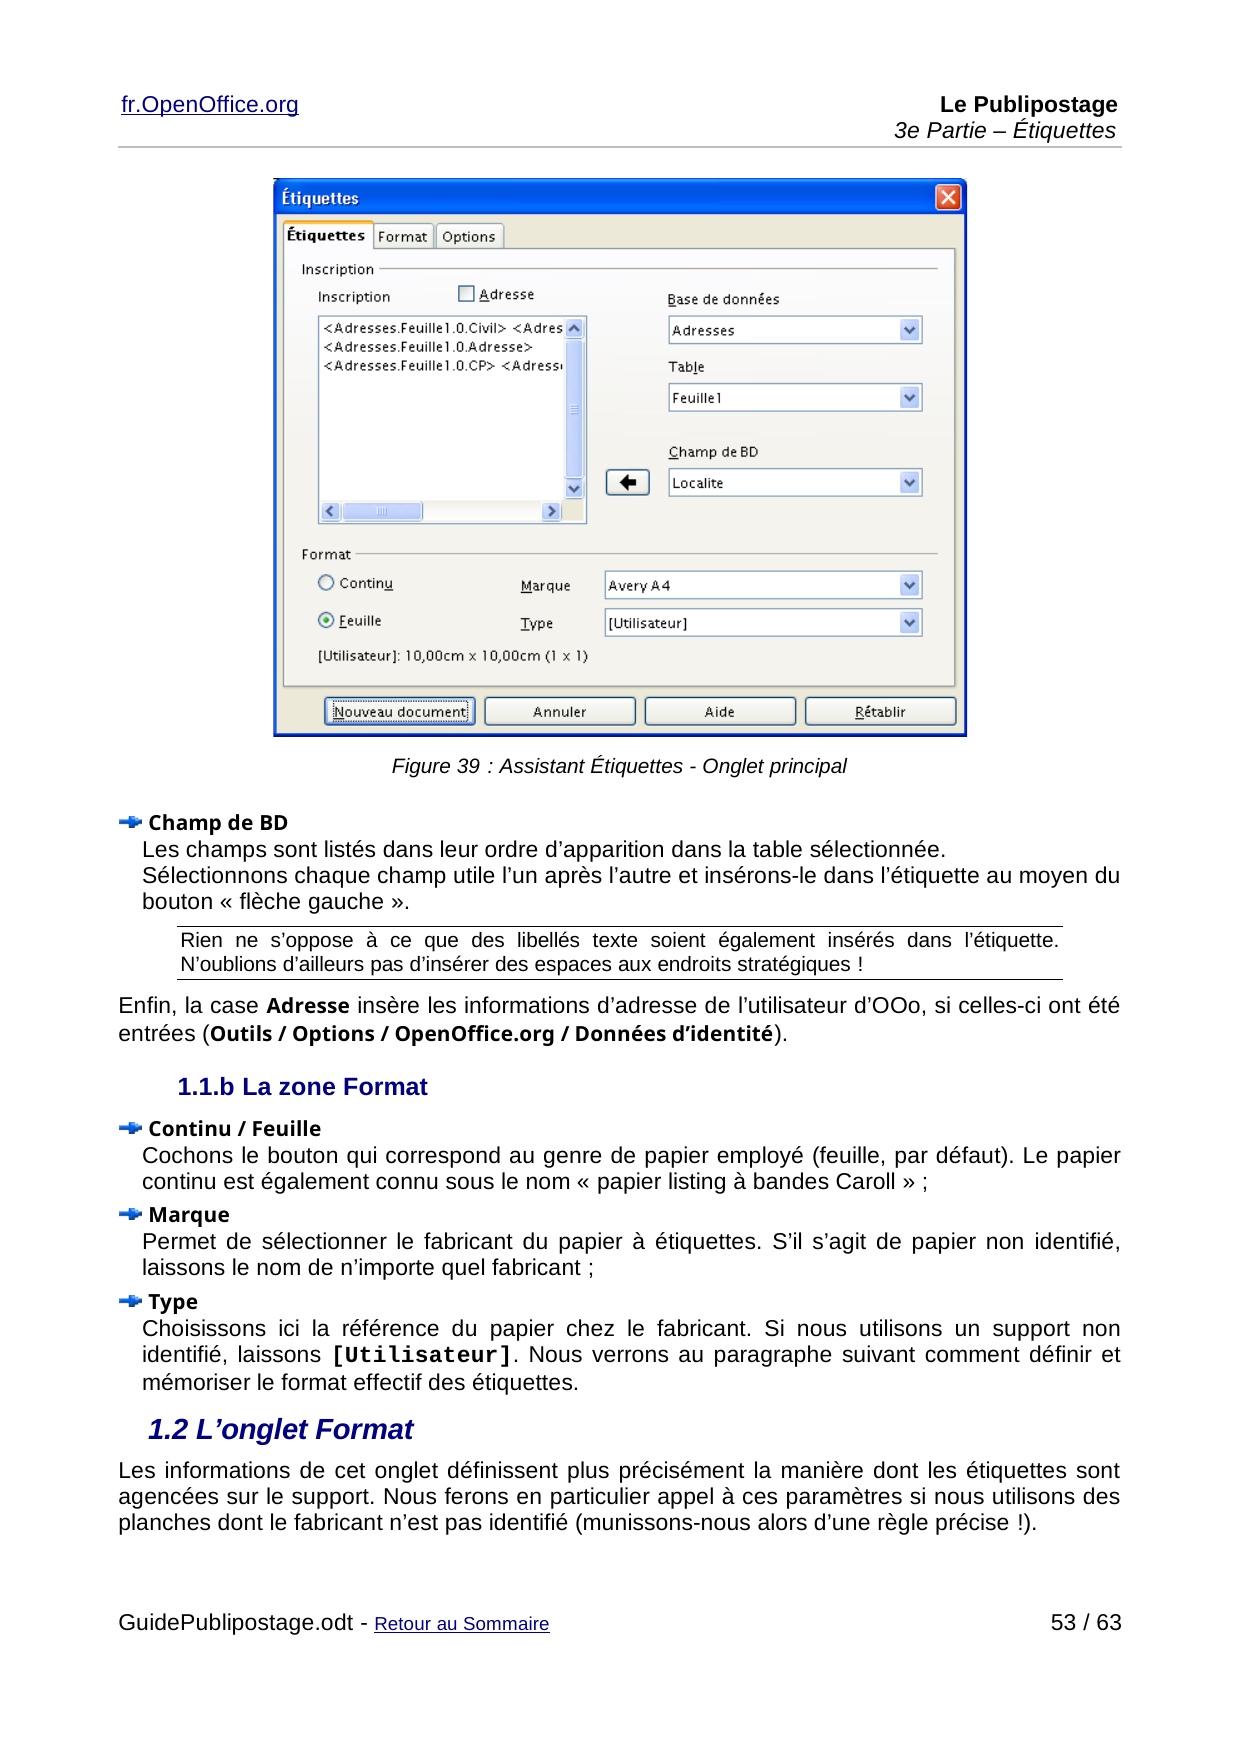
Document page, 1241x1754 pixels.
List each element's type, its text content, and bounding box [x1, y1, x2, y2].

picture [119, 1208, 142, 1220]
picture [273, 178, 968, 737]
list Type Choisissons ici la référence du papier chez le fabricant. Si nous utilisons un support non identifié, laissons [Utilisateur]. Nous verrons au paragraphe suivant comment définir et mémoriser le format effectif des étiquettes. [118, 1287, 1122, 1395]
subtitle L’onglet Format [148, 1413, 1122, 1446]
list Marque Permet de sélectionner le fabricant du papier à étiquettes. S’il s’agit de papier non identifié, laissons le nom de n’importe quel fabricant ; [118, 1200, 1122, 1281]
picture [119, 816, 142, 828]
list Continu / Feuille Cochons le bouton qui correspond au genre de papier employé (feuille, par défaut). Le papier continu est également connu sous le nom « papier listing à bandes Caroll » ; [118, 1113, 1122, 1194]
text Enfin, la case Adresse insère les informations d’adresse de l’utilisateur d’OOo, si celles-ci ont été entrées (Outils / Options / OpenOffice.org / Données d’identité). [118, 991, 1122, 1048]
text Les informations de cet onglet définissent plus précisément la manière dont les étiquettes sont agencées sur le support. Nous ferons en particulier appel à ces paramètres si nous utilisons des planches dont le fabricant n’est pas identifié (munissons-nous alors d’une règle précise !). [118, 1457, 1122, 1535]
subtitle La zone Format [177, 1073, 1122, 1101]
picture [119, 1295, 142, 1307]
list Figure 39 : Assistant Étiquettes - Onglet principal [273, 737, 967, 778]
list Champ de BD Les champs sont listés dans leur ordre d’apparition dans la table sélectionnée. Sélectionnons chaque champ utile l’un après l’autre et insérons-le dans l’étiquette au moyen du bouton « flèche gauche ». [118, 178, 1122, 914]
picture [119, 1122, 142, 1134]
text Rien ne s’oppose à ce que des libellés texte soient également insérés dans l’étiquette. N’oublions d’ailleurs pas d’insérer des espaces aux endroits stratégiques ! [177, 927, 1063, 979]
